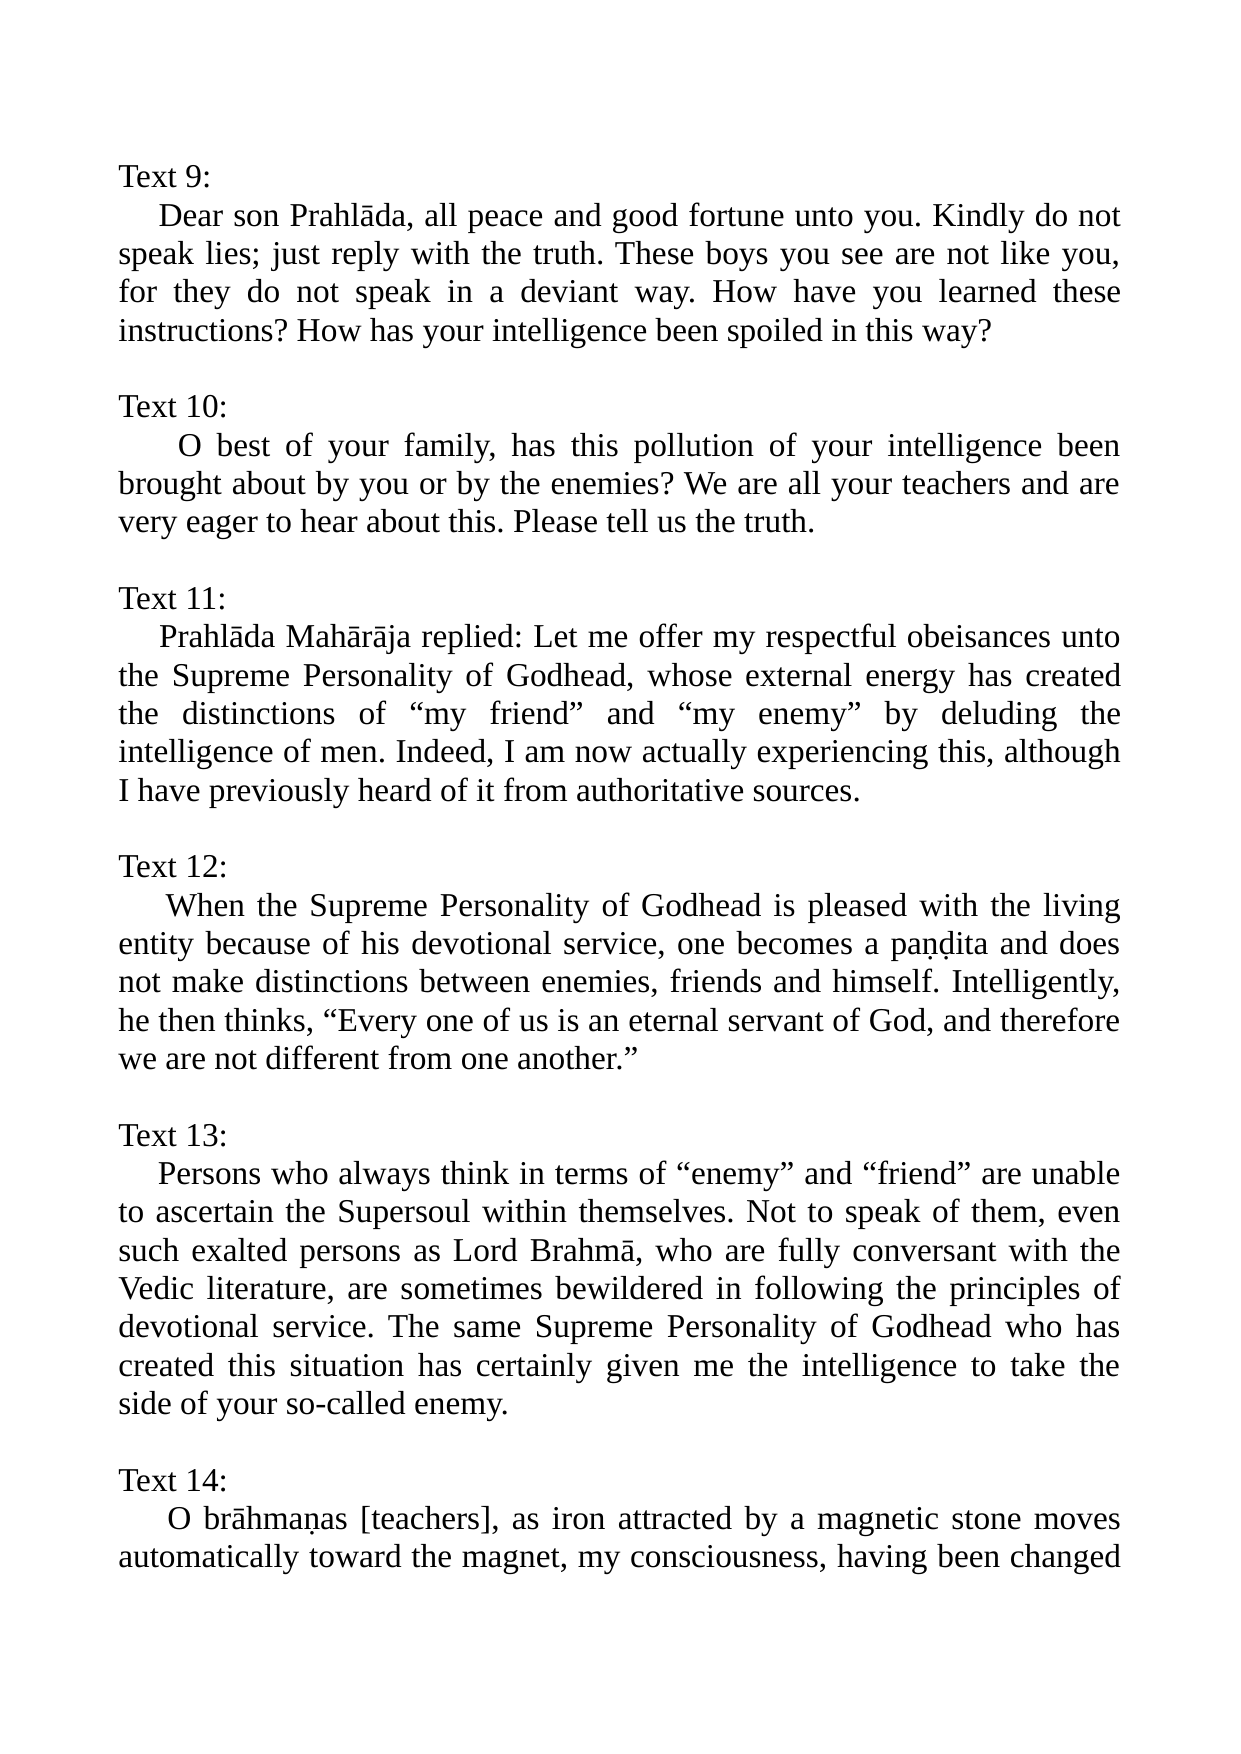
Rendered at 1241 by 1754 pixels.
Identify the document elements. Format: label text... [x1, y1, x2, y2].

text Text 10: [118, 386, 1122, 425]
text Text 11: [118, 578, 1122, 616]
text Dear son Prahlāda, all peace and good fortune unto you. Kindly do not speak lies; just reply with the truth. These boys you see are not like you, for they do not speak in a deviant way. How have you learned these instructions? How has your intelligence been spoiled in this way? [118, 195, 1122, 348]
text Prahlāda Mahārāja replied: Let me offer my respectful obeisances unto the Supreme Personality of Godhead, whose external energy has created the distinctions of “my friend” and “my enemy” by deluding the intelligence of men. Indeed, I am now actually experiencing this, although I have previously heard of it from authoritative sources. [118, 616, 1122, 808]
text O brāhmaṇas [teachers], as iron attracted by a magnetic stone moves automatically toward the magnet, my consciousness, having been changed [118, 1498, 1122, 1575]
text Persons who always think in terms of “enemy” and “friend” are unable to ascertain the Supersoul within themselves. Not to speak of them, even such exalted persons as Lord Brahmā, who are fully conversant with the Vedic literature, are sometimes bewildered in following the principles of devotional service. The same Supreme Personality of Godhead who has created this situation has certainly given me the intelligence to take the side of your so-called enemy. [118, 1153, 1122, 1421]
text Text 14: [118, 1460, 1122, 1498]
text Text 13: [118, 1115, 1122, 1153]
text O best of your family, has this pollution of your intelligence been brought about by you or by the enemies? We are all your teachers and are very eager to hear about this. Please tell us the truth. [118, 425, 1122, 540]
text Text 12: [118, 846, 1122, 885]
text Text 9: [118, 156, 1122, 195]
text When the Supreme Personality of Godhead is pleased with the living entity because of his devotional service, one becomes a paṇḍita and does not make distinctions between enemies, friends and himself. Intelligently, he then thinks, “Every one of us is an eternal servant of God, and therefore we are not different from one another.” [118, 885, 1122, 1076]
